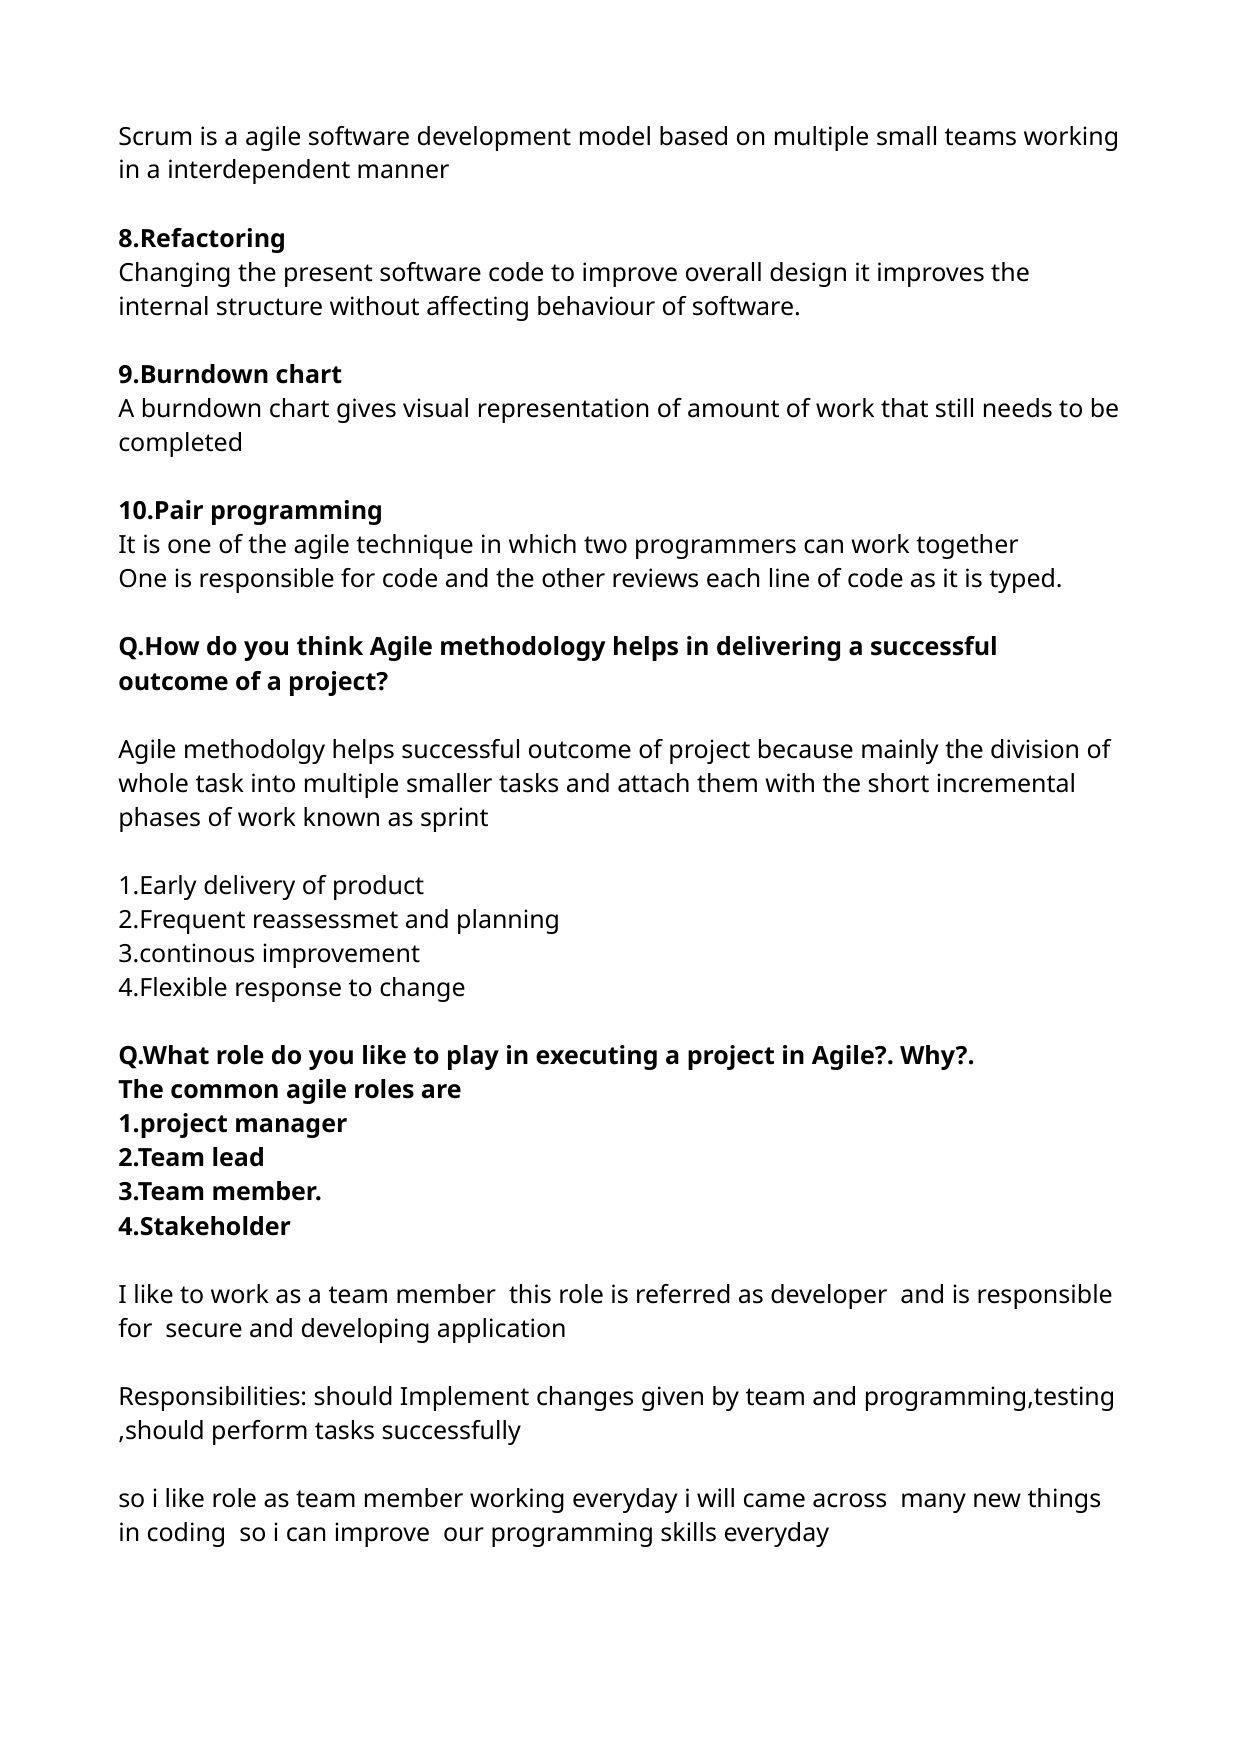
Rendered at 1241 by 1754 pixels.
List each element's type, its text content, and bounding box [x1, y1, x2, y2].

text 3.Team member. [118, 1174, 1122, 1208]
text 1.project manager [118, 1106, 1122, 1140]
text 2.Team lead [118, 1140, 1122, 1174]
text 3.continous improvement [118, 936, 1122, 970]
text Scrum is a agile software development model based on multiple small teams working in a interdependent manner [118, 118, 1122, 186]
text One is responsible for code and the other reviews each line of code as it is typed. [118, 561, 1122, 595]
text Responsibilities: should Implement changes given by team and programming,testing ,should perform tasks successfully [118, 1378, 1122, 1447]
text Q.What role do you like to play in executing a project in Agile?. Why?. [118, 1038, 1122, 1072]
text 2.Frequent reassessmet and planning [118, 902, 1122, 936]
text 4.Flexible response to change [118, 970, 1122, 1004]
text Q.How do you think Agile methodology helps in delivering a successful outcome of a project? [118, 629, 1122, 697]
text The common agile roles are [118, 1072, 1122, 1106]
text 9.Burndown chart [118, 357, 1122, 391]
text 1.Early delivery of product [118, 867, 1122, 902]
text A burndown chart gives visual representation of amount of work that still needs to be completed [118, 391, 1122, 459]
text It is one of the agile technique in which two programmers can work together [118, 527, 1122, 561]
text Agile methodolgy helps successful outcome of project because mainly the division of whole task into multiple smaller tasks and attach them with the short incremental phases of work known as sprint [118, 731, 1122, 833]
text I like to work as a team member this role is referred as developer and is responsible for secure and developing application [118, 1276, 1122, 1344]
text 10.Pair programming [118, 493, 1122, 527]
text 8.Refactoring [118, 220, 1122, 254]
text Changing the present software code to improve overall design it improves the internal structure without affecting behaviour of software. [118, 254, 1122, 322]
text 4.Stakeholder [118, 1208, 1122, 1242]
text so i like role as team member working everyday i will came across many new things in coding so i can improve our programming skills everyday [118, 1481, 1122, 1549]
